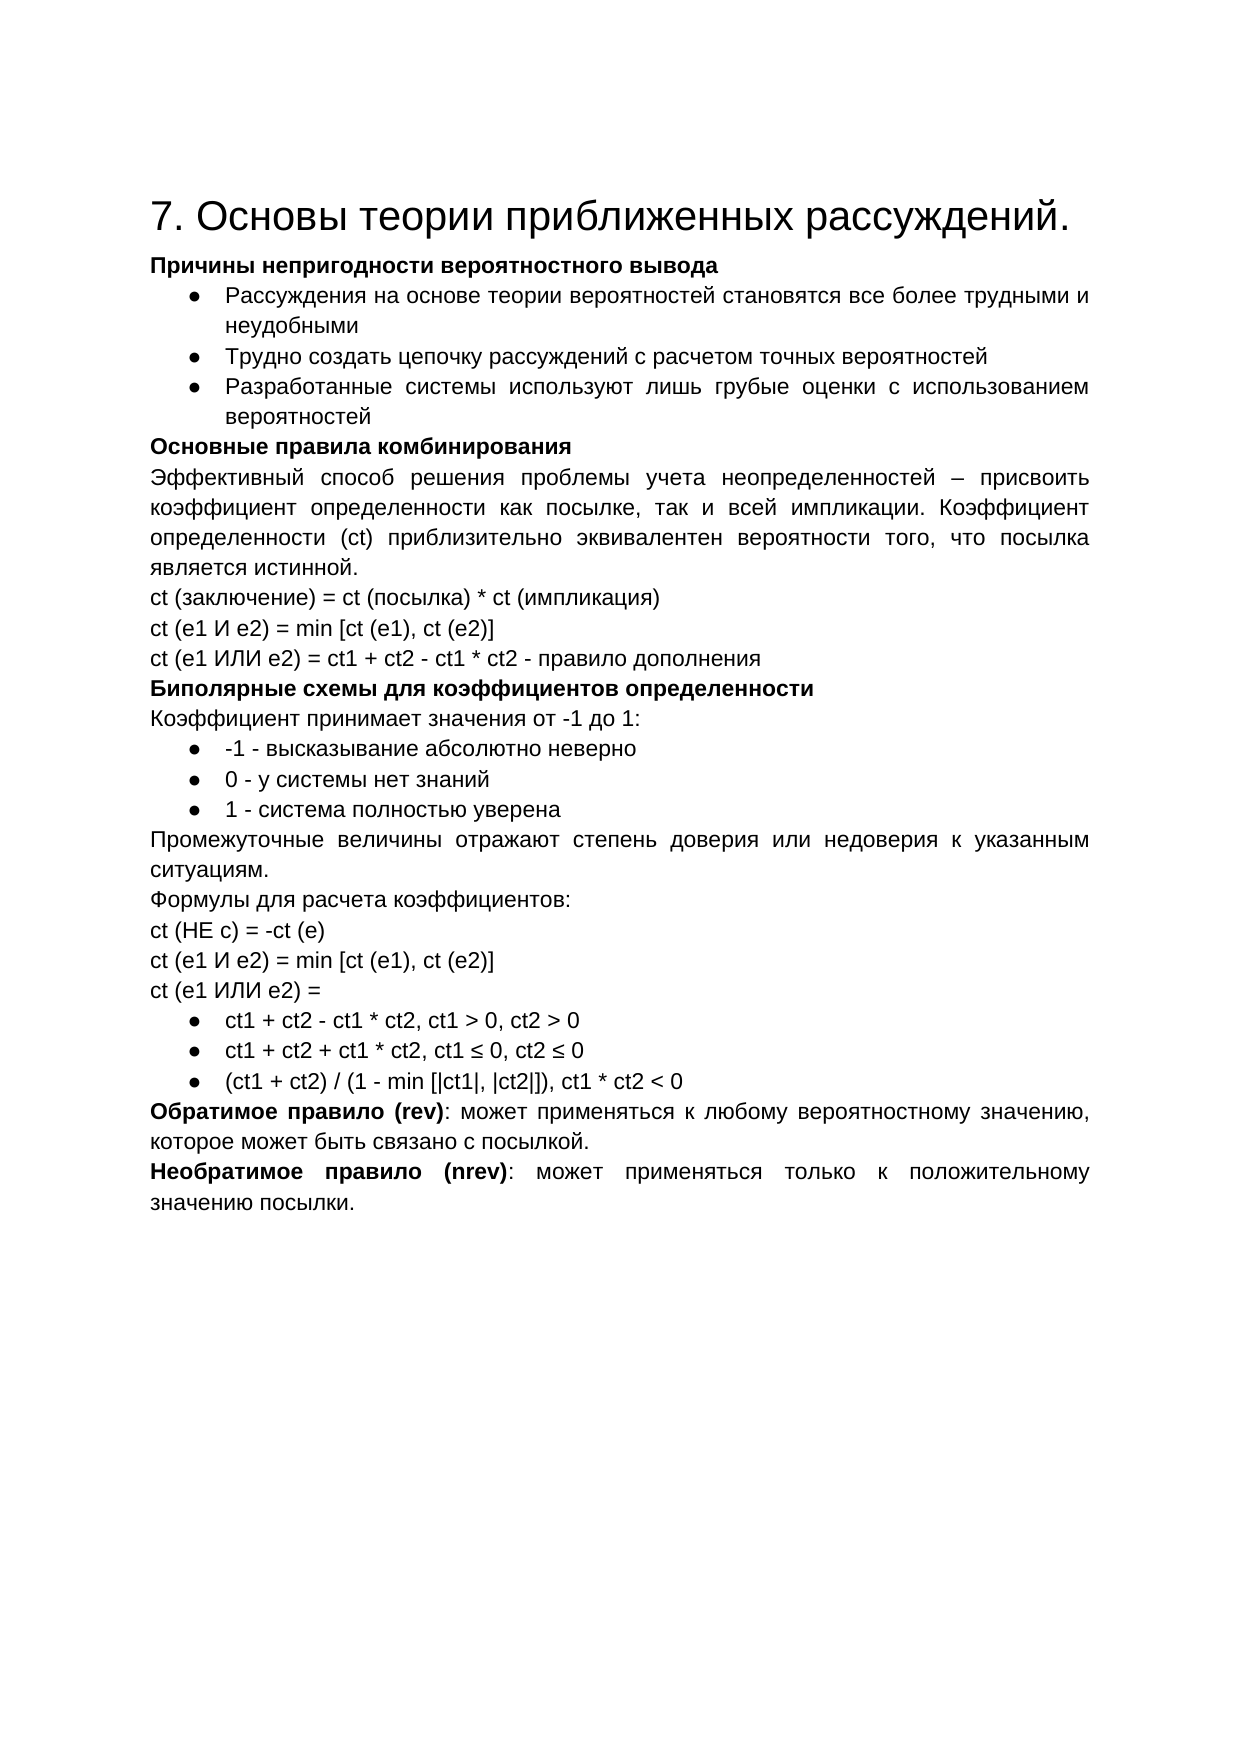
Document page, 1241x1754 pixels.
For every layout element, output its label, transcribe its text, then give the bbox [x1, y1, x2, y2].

text Эффективный способ решения проблемы учета неопределенностей – присвоить коэффициент определенности как посылке, так и всей импликации. Коэффициент определенности (ct) приблизительно эквивалентен вероятности того, что посылка является истинной. [150, 463, 1090, 581]
text ct (е1 И е2) = min [сt (е1), ct (е2)] [150, 947, 1090, 973]
list -1 - высказывание абсолютно неверно [187, 735, 1090, 762]
text Необратимое правило (nrev): может применяться только к положительному значению посылки. [150, 1158, 1090, 1215]
text Причины непригодности вероятностного вывода [150, 252, 1090, 278]
text Коэффициент принимает значения от -1 до 1: [150, 705, 1090, 732]
list ct1 + ct2 - ct1 * ct2, ct1 > 0, ct2 > 0 [187, 1007, 1090, 1034]
list ct1 + ct2 + ct1 * ct2, ct1 ≤ 0, ct2 ≤ 0 [187, 1037, 1090, 1064]
list (ct1 + ct2) / (1 - min [|ct1|, |ct2|]), ct1 * ct2 < 0 [187, 1068, 1090, 1094]
list Разработанные системы используют лишь грубые оценки с использованием вероятностей [187, 373, 1090, 429]
text Биполярные схемы для коэффициентов определенности [150, 675, 1090, 701]
list 0 - у системы нет знаний [187, 766, 1090, 792]
list Рассуждения на основе теории вероятностей становятся все более трудными и неудобными [187, 282, 1090, 339]
text ct (е1 И е2) = min [сt (е1), ct (е2)] [150, 614, 1090, 641]
text Формулы для расчета коэффициентов: [150, 886, 1090, 913]
text Основные правила комбинирования [150, 433, 1090, 460]
text Обратимое правило (rev): может применяться к любому вероятностному значению, которое может быть связано с посылкой. [150, 1098, 1090, 1154]
list 1 - система полностью уверена [187, 796, 1090, 822]
text ct (НЕ с) = -сt (е) [150, 917, 1090, 943]
text Промежуточные величины отражают степень доверия или недоверия к указанным ситуациям. [150, 826, 1090, 883]
text ct (е1 ИЛИ е2) = [150, 977, 1090, 1003]
text ct (е1 ИЛИ е2) = ct1 + ct2 - ct1 * ct2 - правило дополнения [150, 645, 1090, 671]
text ct (заключение) = ct (посылка) * сt (импликация) [150, 584, 1090, 611]
list Трудно создать цепочку рассуждений с расчетом точных вероятностей [187, 343, 1090, 369]
subtitle 7. Основы теории приближенных рассуждений. [150, 192, 1090, 239]
